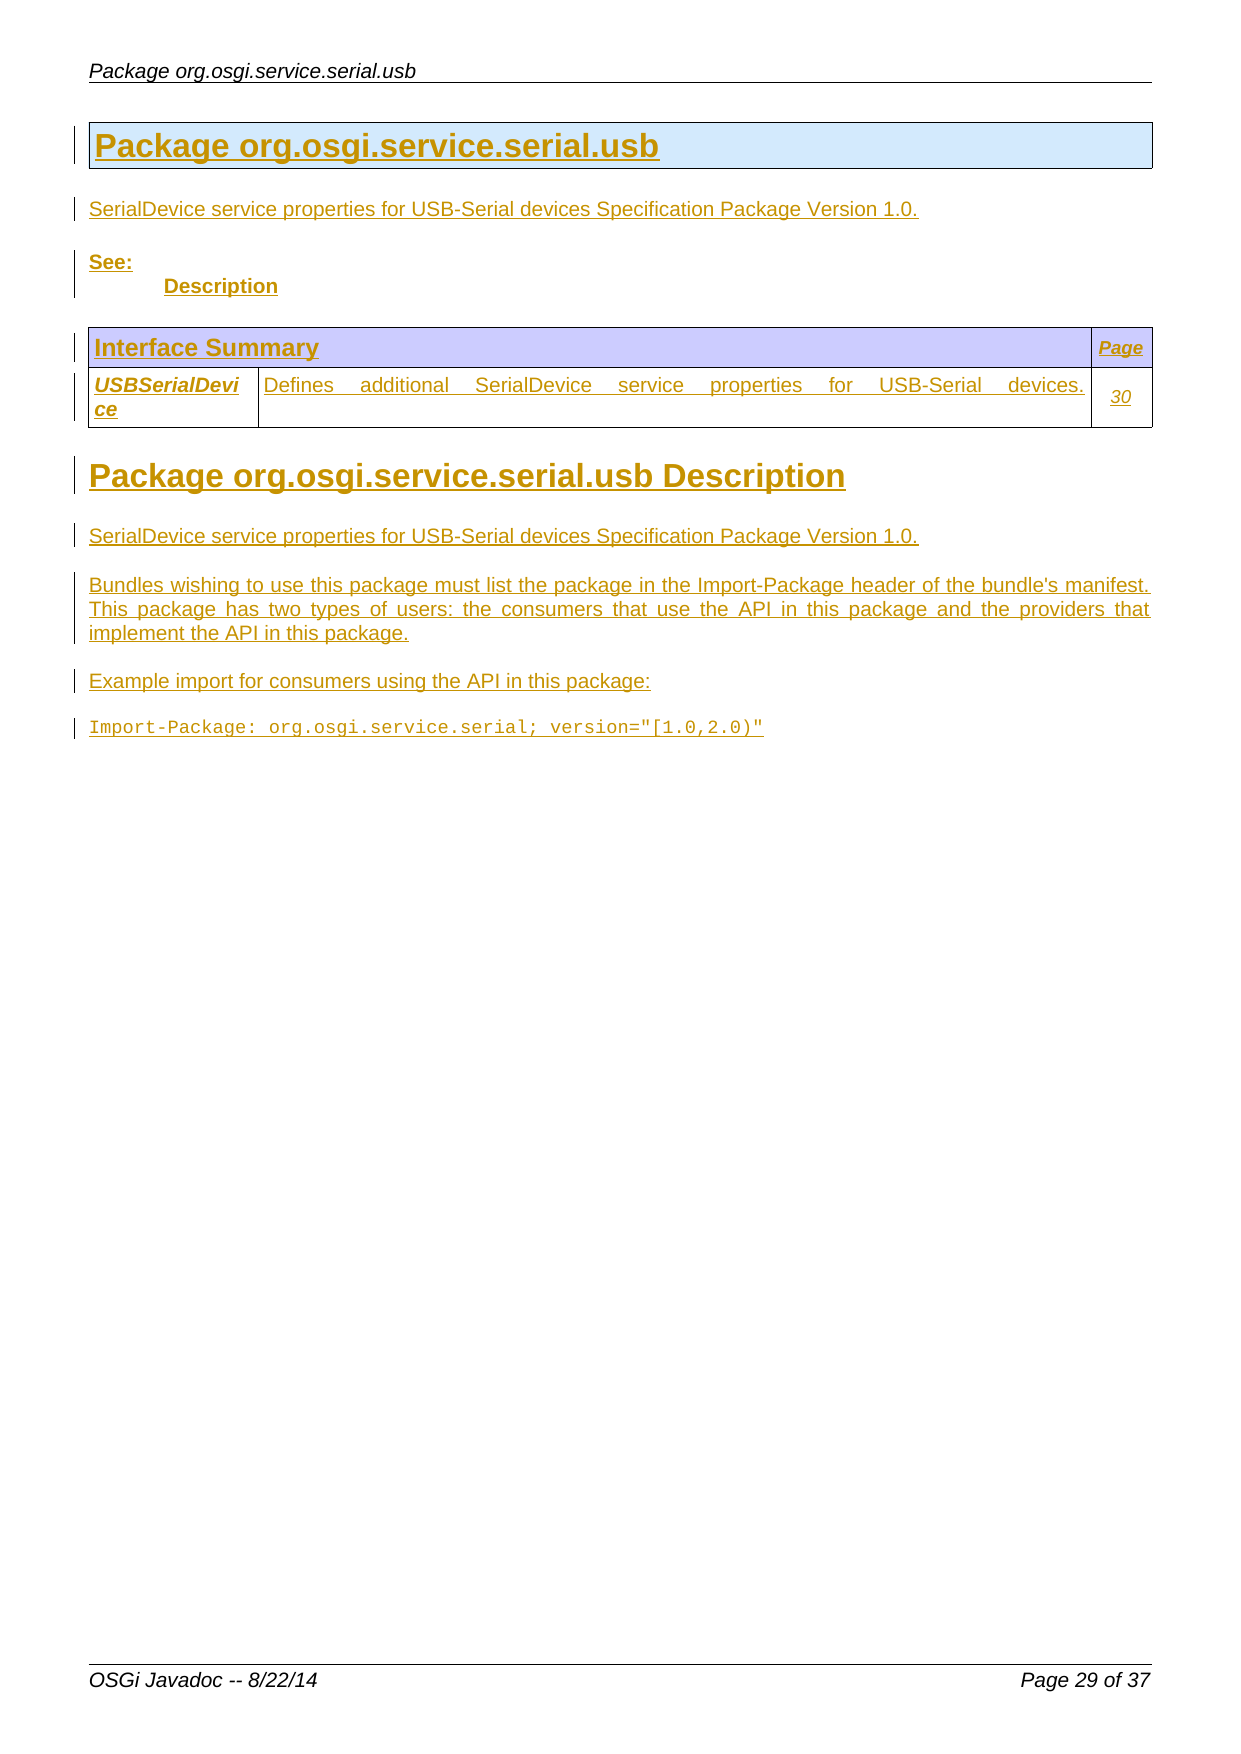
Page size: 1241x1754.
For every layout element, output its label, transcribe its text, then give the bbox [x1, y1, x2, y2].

table_cell Defines additional SerialDevice service properties for USB-Serial devices. [259, 368, 1091, 427]
table_cell 31 [1092, 368, 1152, 427]
table_cell USBSerialDevice [89, 368, 258, 427]
subtitle Package org.osgi.service.serial.usb [90, 123, 1152, 168]
text See: [88, 250, 1152, 274]
text Description [163, 274, 1152, 298]
table_header Page [1092, 328, 1152, 367]
text SerialDevice service properties for USB-Serial devices Specification Package Version 1.0. [88, 523, 1152, 547]
text Bundles wishing to use this package must list the package in the Import-Package header of the bundle's manifest. This package has two types of users: the consumers that use the API in this package and the providers that implement the API in this package. [88, 572, 1152, 644]
text Example import for consumers using the API in this package: [88, 669, 1152, 693]
text SerialDevice service properties for USB-Serial devices Specification Package Version 1.0. [88, 197, 1152, 221]
text Package org.osgi.service.serial.usb Description [88, 456, 1152, 494]
text Import-Package: org.osgi.service.serial; version="[1.0,2.0)" [88, 718, 1152, 739]
table_header Interface Summary [89, 328, 1091, 367]
